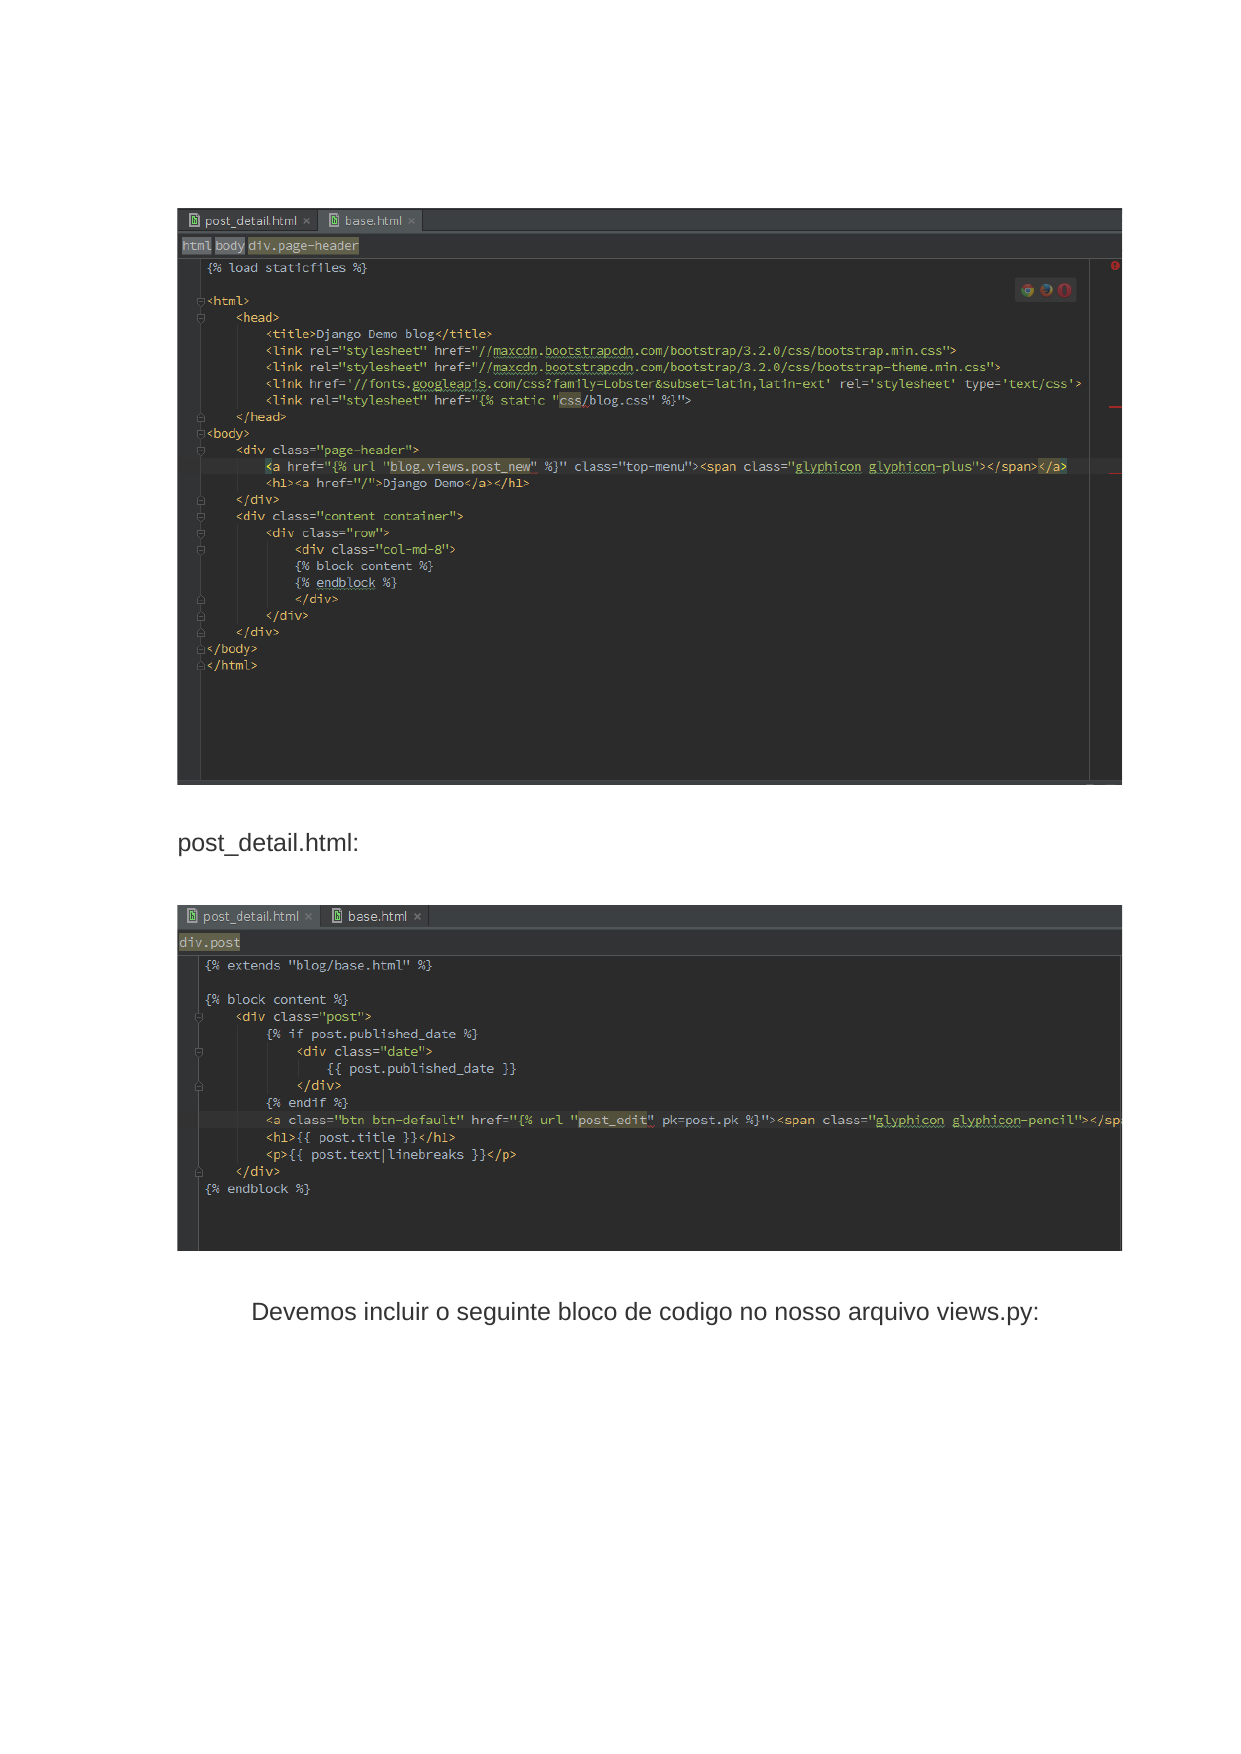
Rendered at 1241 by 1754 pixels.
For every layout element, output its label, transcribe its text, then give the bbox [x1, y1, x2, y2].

picture [177, 208, 1123, 785]
text Devemos incluir o seguinte bloco de codigo no nosso arquivo views.py: [177, 1297, 1122, 1326]
text post_detail.html: [177, 827, 1122, 856]
picture [177, 905, 1123, 1251]
